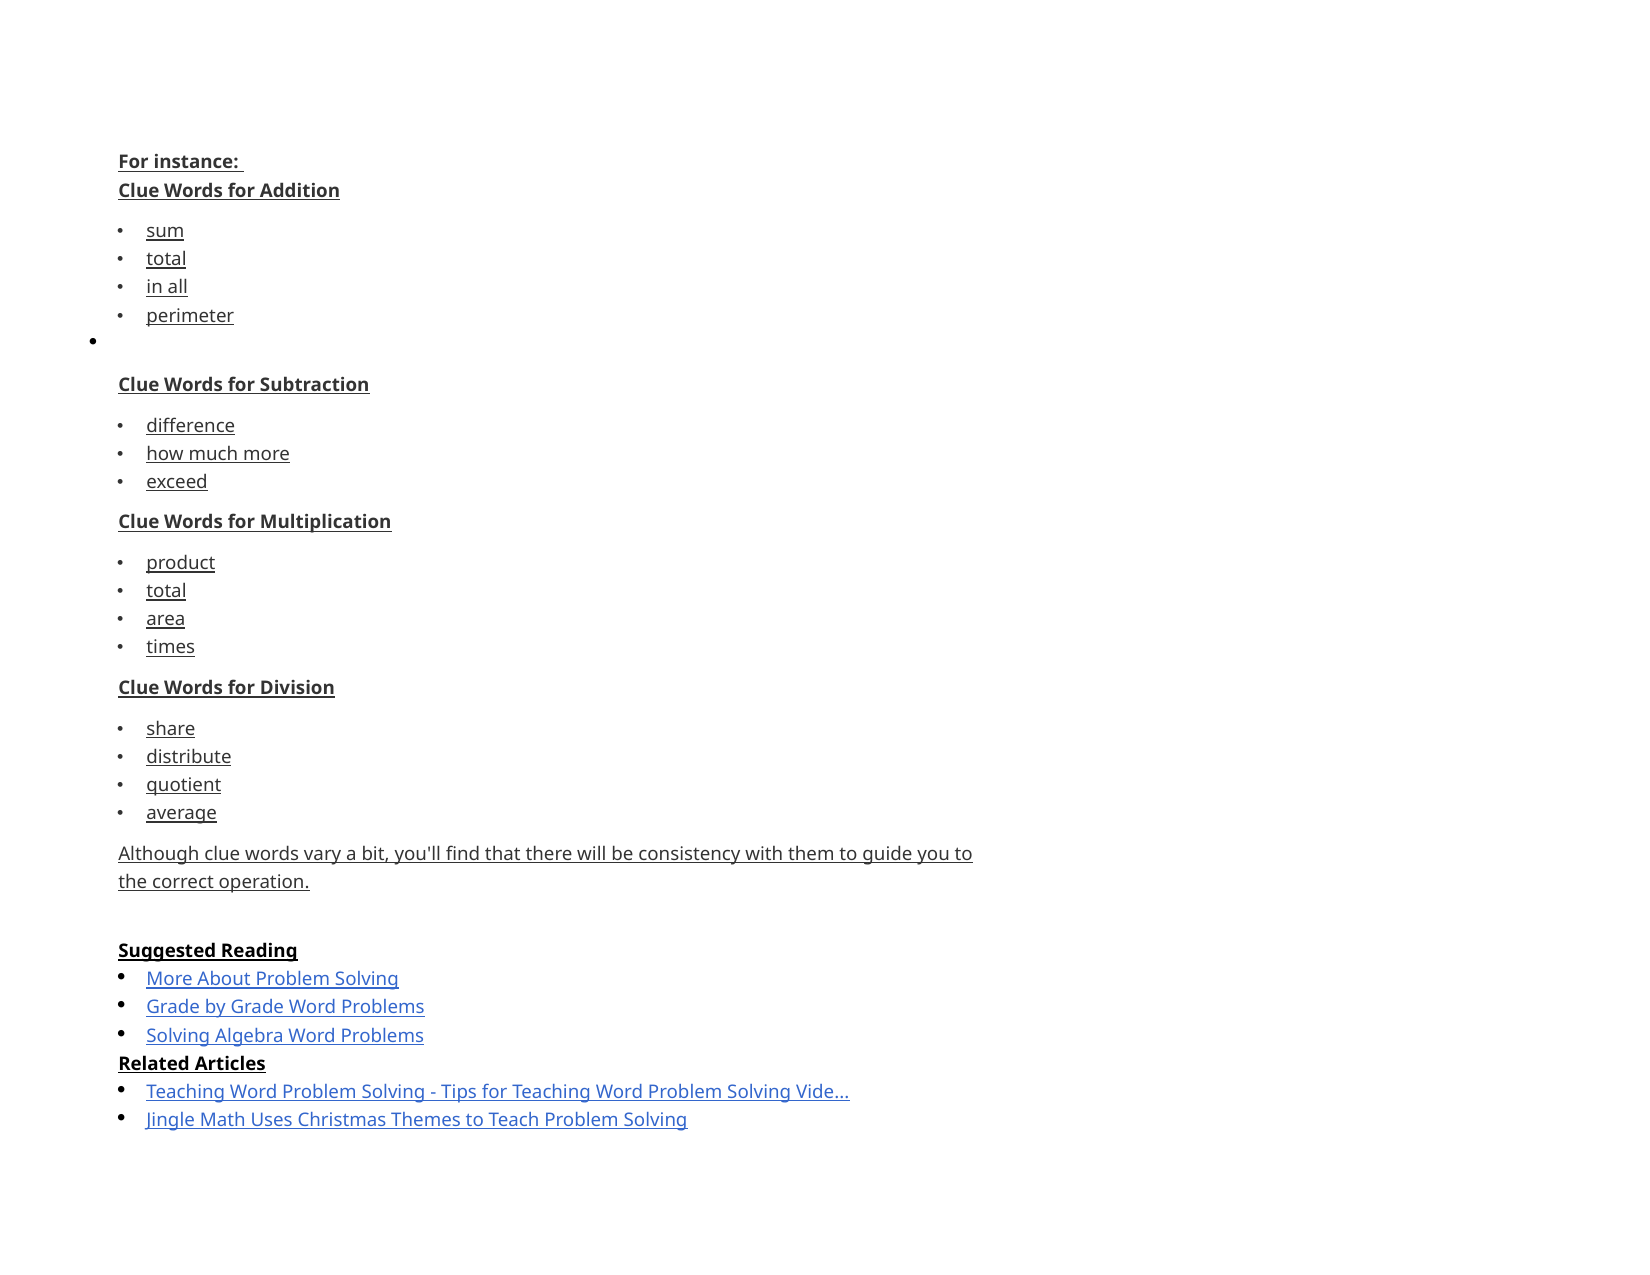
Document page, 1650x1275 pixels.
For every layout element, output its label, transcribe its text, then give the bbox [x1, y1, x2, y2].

list in all [146, 271, 974, 299]
text Clue Words for Subtraction [118, 369, 974, 397]
subtitle Suggested Reading [118, 935, 974, 963]
list Teaching Word Problem Solving - Tips for Teaching Word Problem Solving Vide... [146, 1076, 974, 1104]
list perimeter [146, 299, 974, 327]
list total [146, 243, 974, 271]
list Jingle Math Uses Christmas Themes to Teach Problem Solving [146, 1104, 974, 1132]
text For instance: Clue Words for Addition [118, 118, 974, 202]
list average [146, 797, 974, 825]
list share [146, 712, 974, 741]
text Related Articles [118, 1047, 974, 1076]
list total [146, 575, 974, 603]
list distribute [146, 741, 974, 769]
list area [146, 603, 974, 631]
list More About Problem Solving [146, 963, 974, 991]
list exceed [146, 466, 974, 494]
text Clue Words for Multiplication [118, 506, 974, 534]
list product [146, 547, 974, 575]
list difference [146, 409, 974, 437]
list sum [146, 215, 974, 243]
list Grade by Grade Word Problems [146, 991, 974, 1019]
list Solving Algebra Word Problems [146, 1019, 974, 1047]
list times [146, 631, 974, 659]
list quotient [146, 769, 974, 797]
text Clue Words for Division [118, 672, 974, 700]
text Although clue words vary a bit, you'll find that there will be consistency with them to guide you to the correct operation. [118, 837, 974, 894]
list how much more [146, 437, 974, 466]
